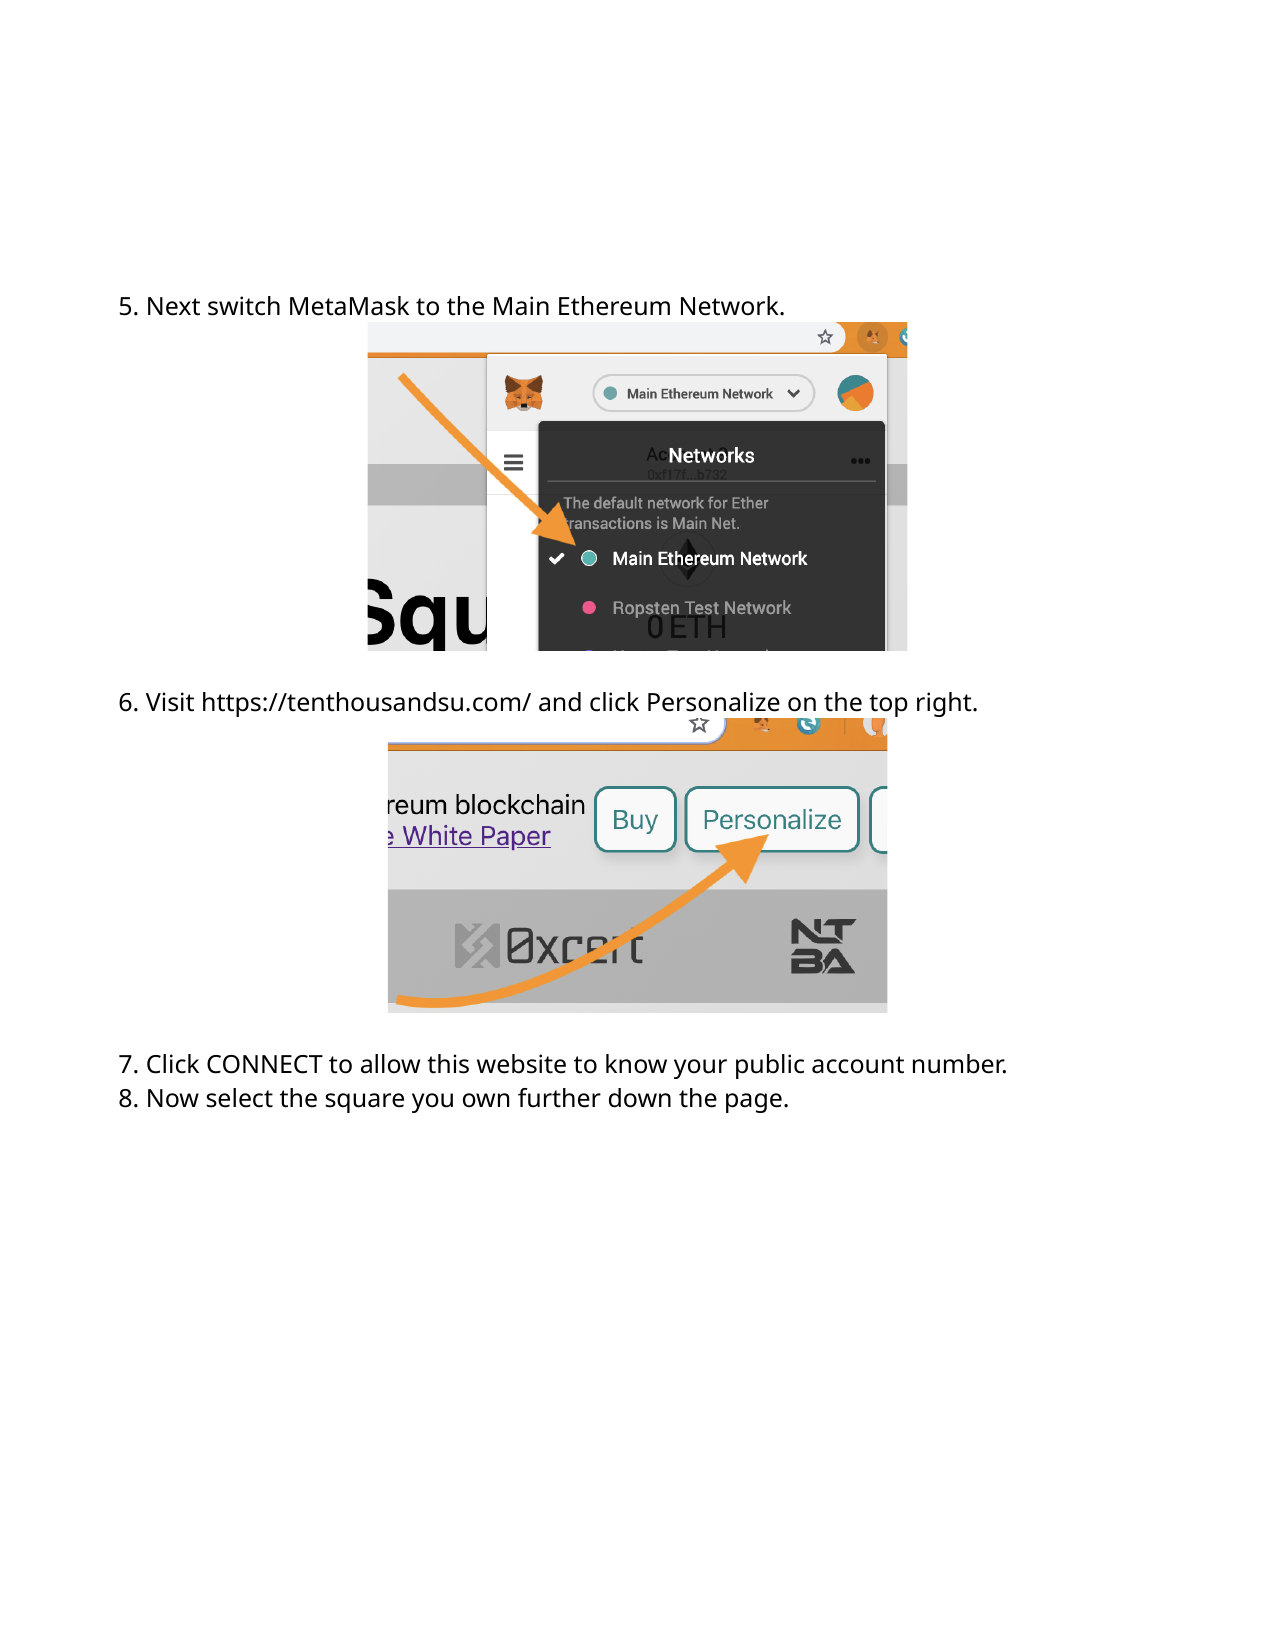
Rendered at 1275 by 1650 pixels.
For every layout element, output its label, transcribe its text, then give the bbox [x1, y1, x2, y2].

text 6. Visit https://tenthousandsu.com/ and click Personalize on the top right. [118, 684, 1157, 718]
text 8. Now select the square you own further down the page. [118, 1081, 1157, 1115]
text 5. Next switch MetaMask to the Main Ethereum Network. [118, 288, 1157, 322]
picture [367, 322, 908, 651]
picture [387, 718, 888, 1013]
text 7. Click CONNECT to allow this website to know your public account number. [118, 1047, 1157, 1081]
